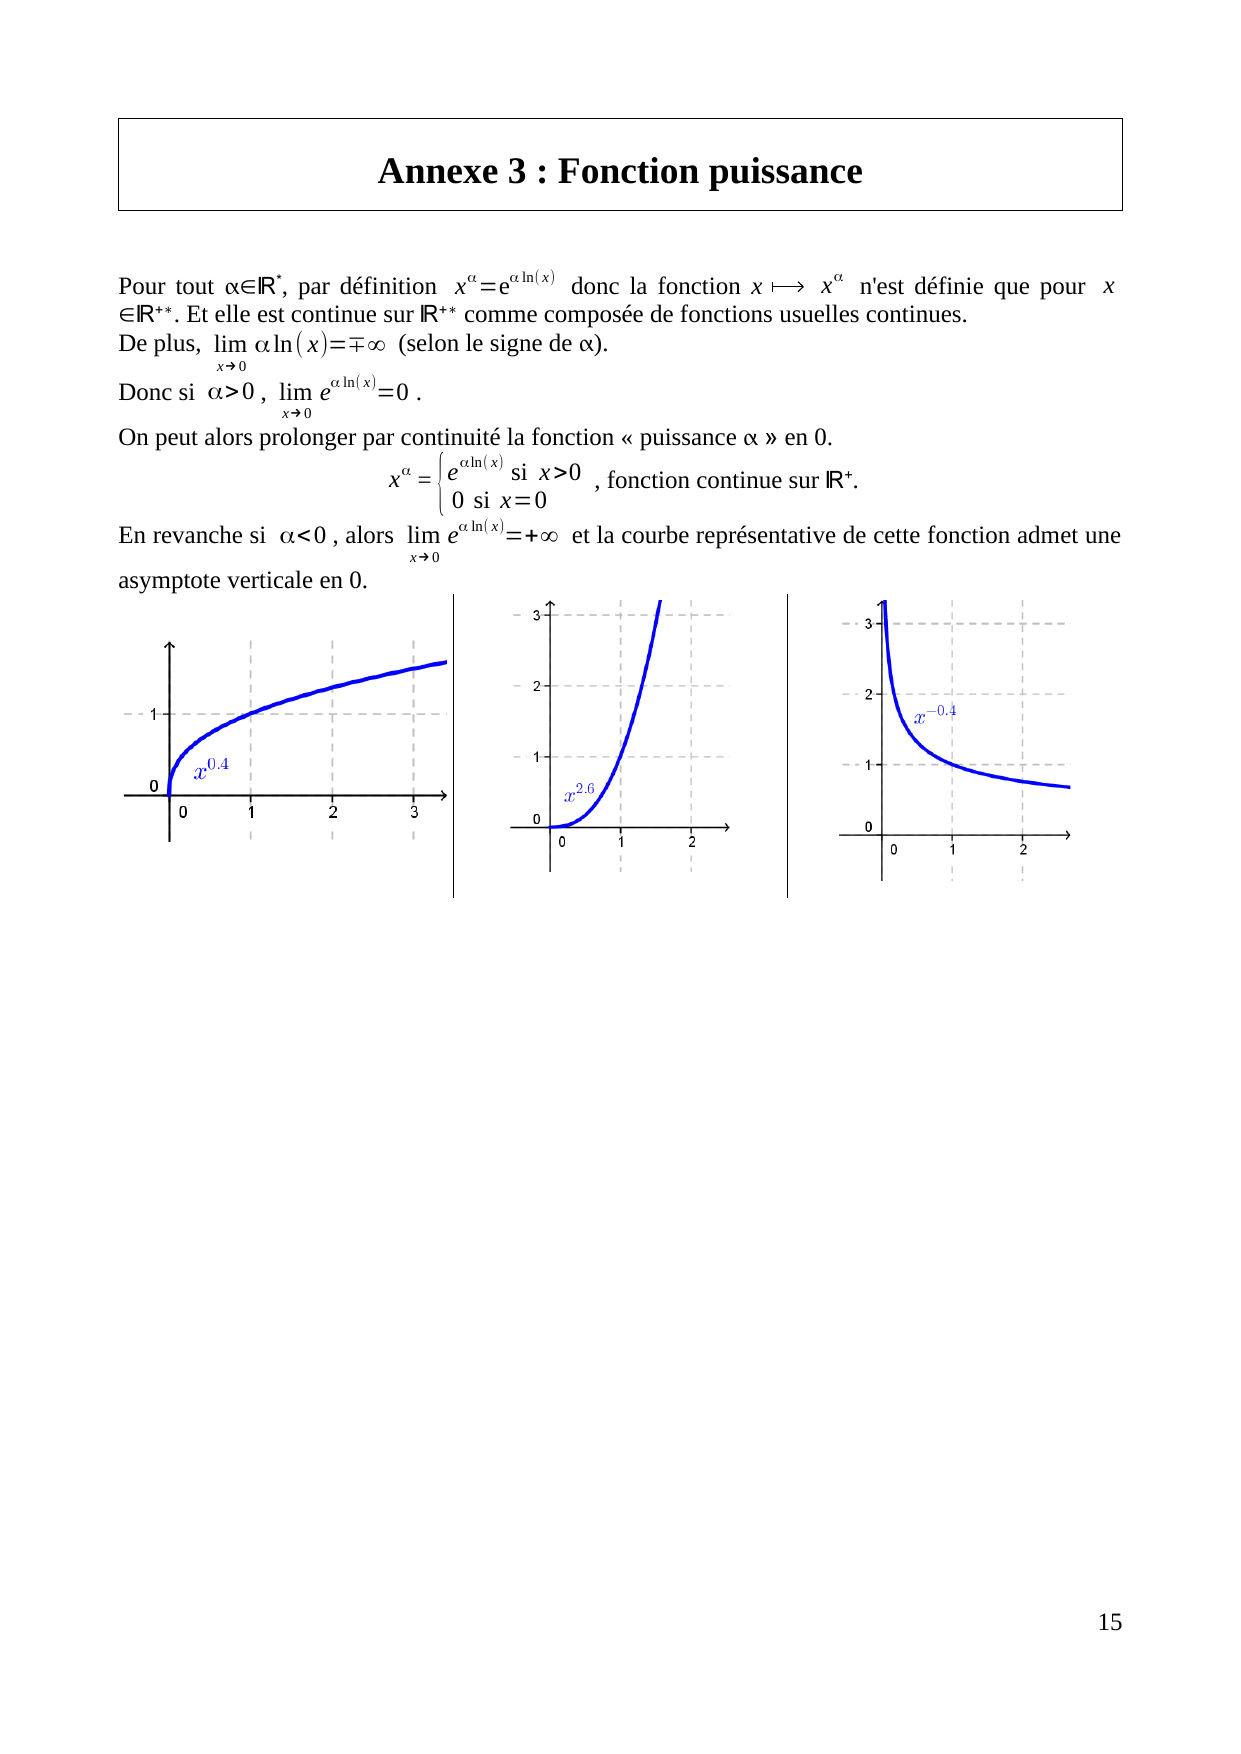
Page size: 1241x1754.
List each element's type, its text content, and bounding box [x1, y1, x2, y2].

table_header [454, 594, 787, 898]
text De plus, (selon le signe de ). [118, 328, 1122, 374]
table_header [118, 594, 453, 898]
table_header [788, 594, 1122, 898]
text Pour tout ∈ℝ*, par définition donc la fonction x n'est définie que pour ∈ℝ+∗. Et elle est continue sur ℝ+∗ comme composée de fonctions usuelles continues. [118, 268, 1122, 328]
table_header Annexe 3 : Fonction puissance [119, 119, 1122, 210]
text On peut alors prolonger par continuité la fonction « puissance  » en 0. [118, 422, 1122, 451]
text En revanche si , alors et la courbe représentative de cette fonction admet une asymptote verticale en 0. [118, 517, 1122, 594]
text =, fonction continue sur ℝ+. [118, 451, 1122, 517]
text Donc si , . [118, 374, 1122, 422]
